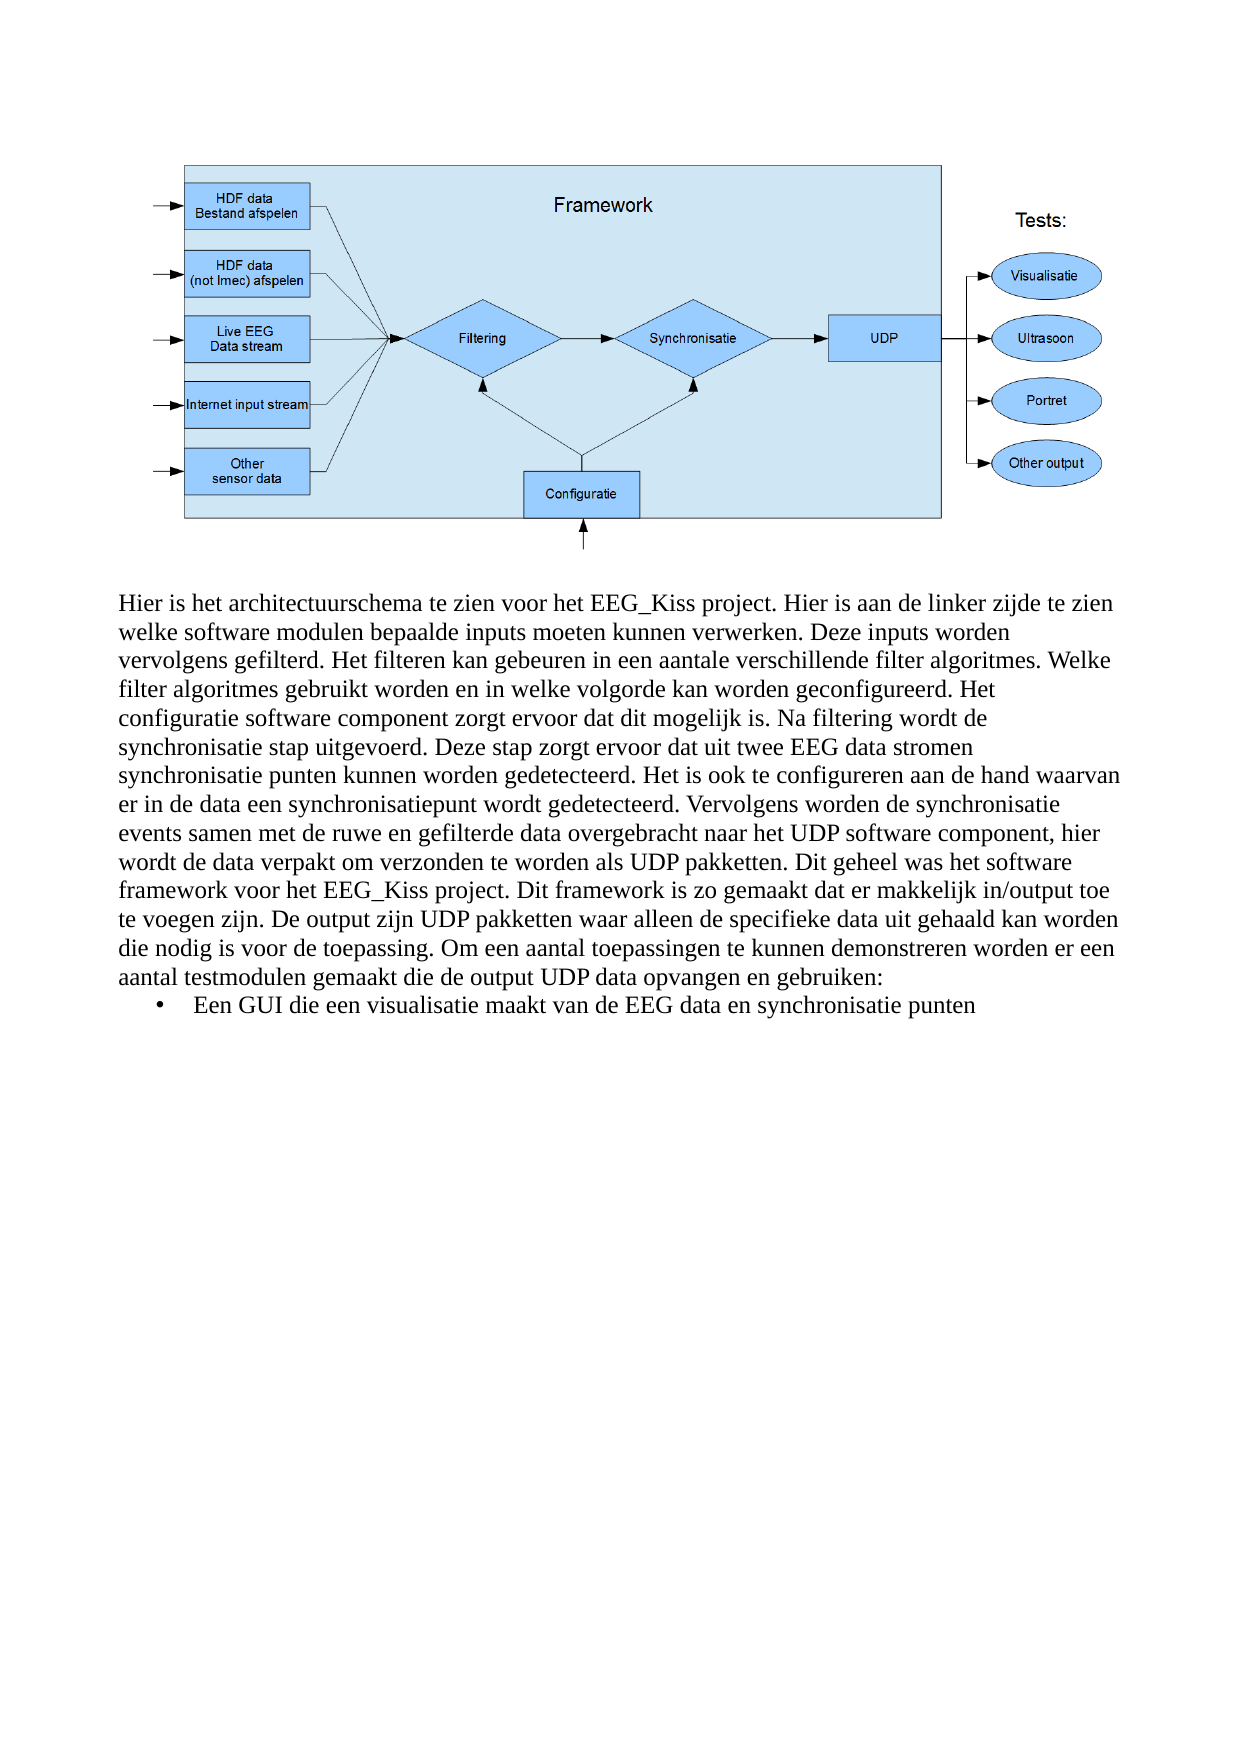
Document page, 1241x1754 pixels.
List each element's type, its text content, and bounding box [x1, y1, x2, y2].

list Een GUI die een visualisatie maakt van de EEG data en synchronisatie punten [156, 991, 1122, 1019]
text Hier is het architectuurschema te zien voor het EEG_Kiss project. Hier is aan de linker zijde te zien welke software modulen bepaalde inputs moeten kunnen verwerken. Deze inputs worden vervolgens gefilterd. Het filteren kan gebeuren in een aantale verschillende filter algoritmes. Welke filter algoritmes gebruikt worden en in welke volgorde kan worden geconfigureerd. Het configuratie software component zorgt ervoor dat dit mogelijk is. Na filtering wordt de synchronisatie stap uitgevoerd. Deze stap zorgt ervoor dat uit twee EEG data stromen synchronisatie punten kunnen worden gedetecteerd. Het is ook te configureren aan de hand waarvan er in de data een synchronisatiepunt wordt gedetecteerd. Vervolgens worden de synchronisatie events samen met de ruwe en gefilterde data overgebracht naar het UDP software component, hier wordt de data verpakt om verzonden te worden als UDP pakketten. Dit geheel was het software framework voor het EEG_Kiss project. Dit framework is zo gemaakt dat er makkelijk in/output toe te voegen zijn. De output zijn UDP pakketten waar alleen de specifieke data uit gehaald kan worden die nodig is voor de toepassing. Om een aantal toepassingen te kunnen demonstreren worden er een aantal testmodulen gemaakt die de output UDP data opvangen en gebruiken: [118, 588, 1122, 991]
picture [124, 133, 1116, 560]
